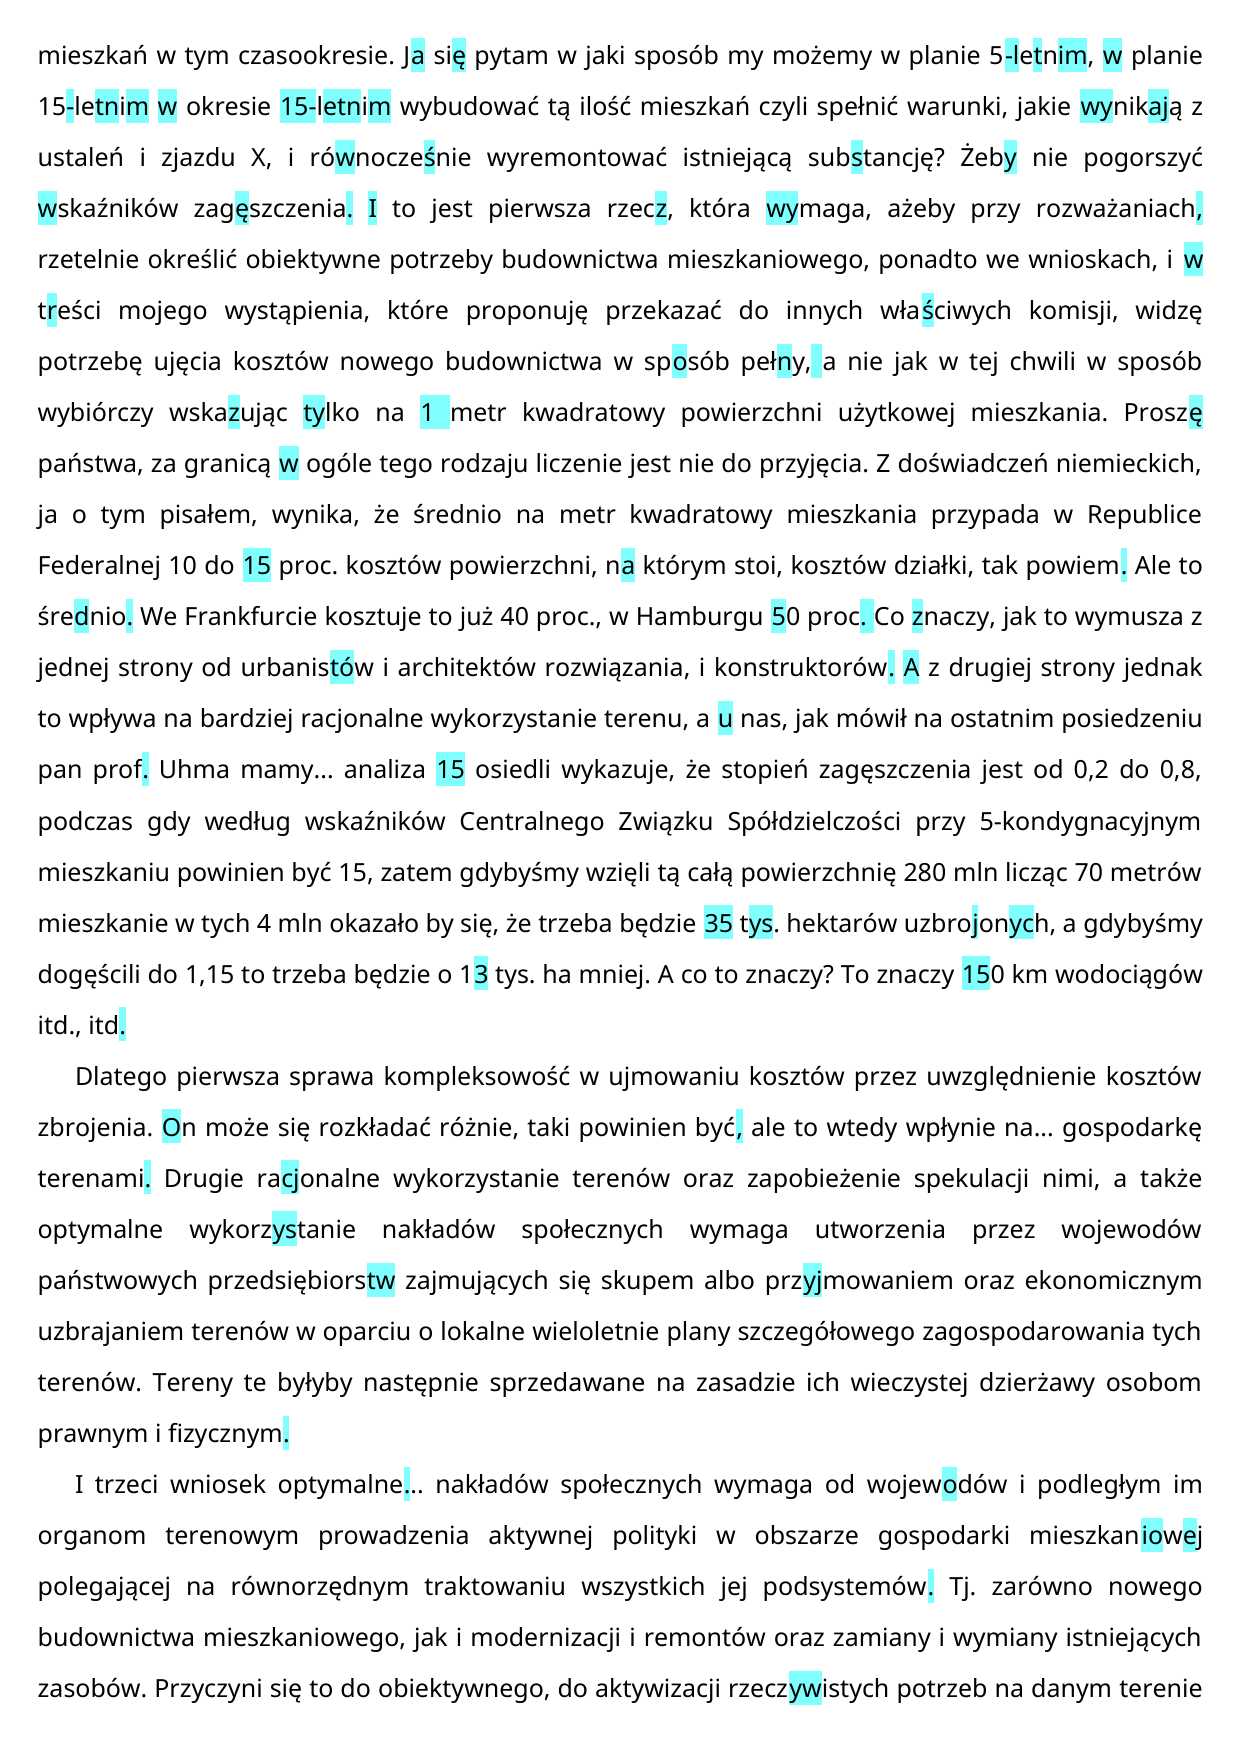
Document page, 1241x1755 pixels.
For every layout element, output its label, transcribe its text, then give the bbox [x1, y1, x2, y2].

text Dlatego pierwsza sprawa kompleksowość w ujmowaniu kosztów przez uwzględnienie kosztów zbrojenia. On może się rozkładać różnie, taki powinien być, ale to wtedy wpłynie na... gospodarkę terenami. Drugie racjonalne wykorzystanie terenów oraz zapobieżenie spekulacji nimi, a także optymalne wykorzystanie nakładów społecznych wymaga utworzenia przez wojewodów państwowych przedsiębiorstw zajmujących się skupem albo przyjmowaniem oraz ekonomicznym uzbrajaniem terenów w oparciu o lokalne wieloletnie plany szczegółowego zagospodarowania tych terenów. Tereny te byłyby następnie sprzedawane na zasadzie ich wieczystej dzierżawy osobom prawnym i fizycznym. [37, 1058, 1203, 1450]
text mieszkań w tym czasookresie. Ja się pytam w jaki sposób my możemy w planie 5-letnim, w planie 15-letnim w okresie 15-letnim wybudować tą ilość mieszkań czyli spełnić warunki, jakie wynikają z ustaleń i zjazdu X, i równocześnie wyremontować istniejącą substancję? Żeby nie pogorszyć wskaźników zagęszczenia. I to jest pierwsza rzecz, która wymaga, ażeby przy rozważaniach, rzetelnie określić obiektywne potrzeby budownictwa mieszkaniowego, ponadto we wnioskach, i w treści mojego wystąpienia, które proponuję przekazać do innych właściwych komisji, widzę potrzebę ujęcia kosztów nowego budownictwa w sposób pełny, a nie jak w tej chwili w sposób wybiórczy wskazując tylko na 1 metr kwadratowy powierzchni użytkowej mieszkania. Proszę państwa, za granicą w ogóle tego rodzaju liczenie jest nie do przyjęcia. Z doświadczeń niemieckich, ja o tym pisałem, wynika, że średnio na metr kwadratowy mieszkania przypada w Republice Federalnej 10 do 15 proc. kosztów powierzchni, na którym stoi, kosztów działki, tak powiem. Ale to średnio. We Frankfurcie kosztuje to już 40 proc., w Hamburgu 50 proc. Co znaczy, jak to wymusza z jednej strony od urbanistów i architektów rozwiązania, i konstruktorów. A z drugiej strony jednak to wpływa na bardziej racjonalne wykorzystanie terenu, a u nas, jak mówił na ostatnim posiedzeniu pan prof. Uhma mamy... analiza 15 osiedli wykazuje, że stopień zagęszczenia jest od 0,2 do 0,8, podczas gdy według wskaźników Centralnego Związku Spółdzielczości przy 5-kondygnacyjnym mieszkaniu powinien być 15, zatem gdybyśmy wzięli tą całą powierzchnię 280 mln licząc 70 metrów mieszkanie w tych 4 mln okazało by się, że trzeba będzie 35 tys. hektarów uzbrojonych, a gdybyśmy dogęścili do 1,15 to trzeba będzie o 13 tys. ha mniej. A co to znaczy? To znaczy 150 km wodociągów itd., itd. [37, 37, 1203, 1041]
text I trzeci wniosek optymalne... nakładów społecznych wymaga od wojewodów i podległym im organom terenowym prowadzenia aktywnej polityki w obszarze gospodarki mieszkaniowej polegającej na równorzędnym traktowaniu wszystkich jej podsystemów. Tj. zarówno nowego budownictwa mieszkaniowego, jak i modernizacji i remontów oraz zamiany i wymiany istniejących zasobów. Przyczyni się to do obiektywnego, do aktywizacji rzeczywistych potrzeb na danym terenie [37, 1467, 1203, 1705]
